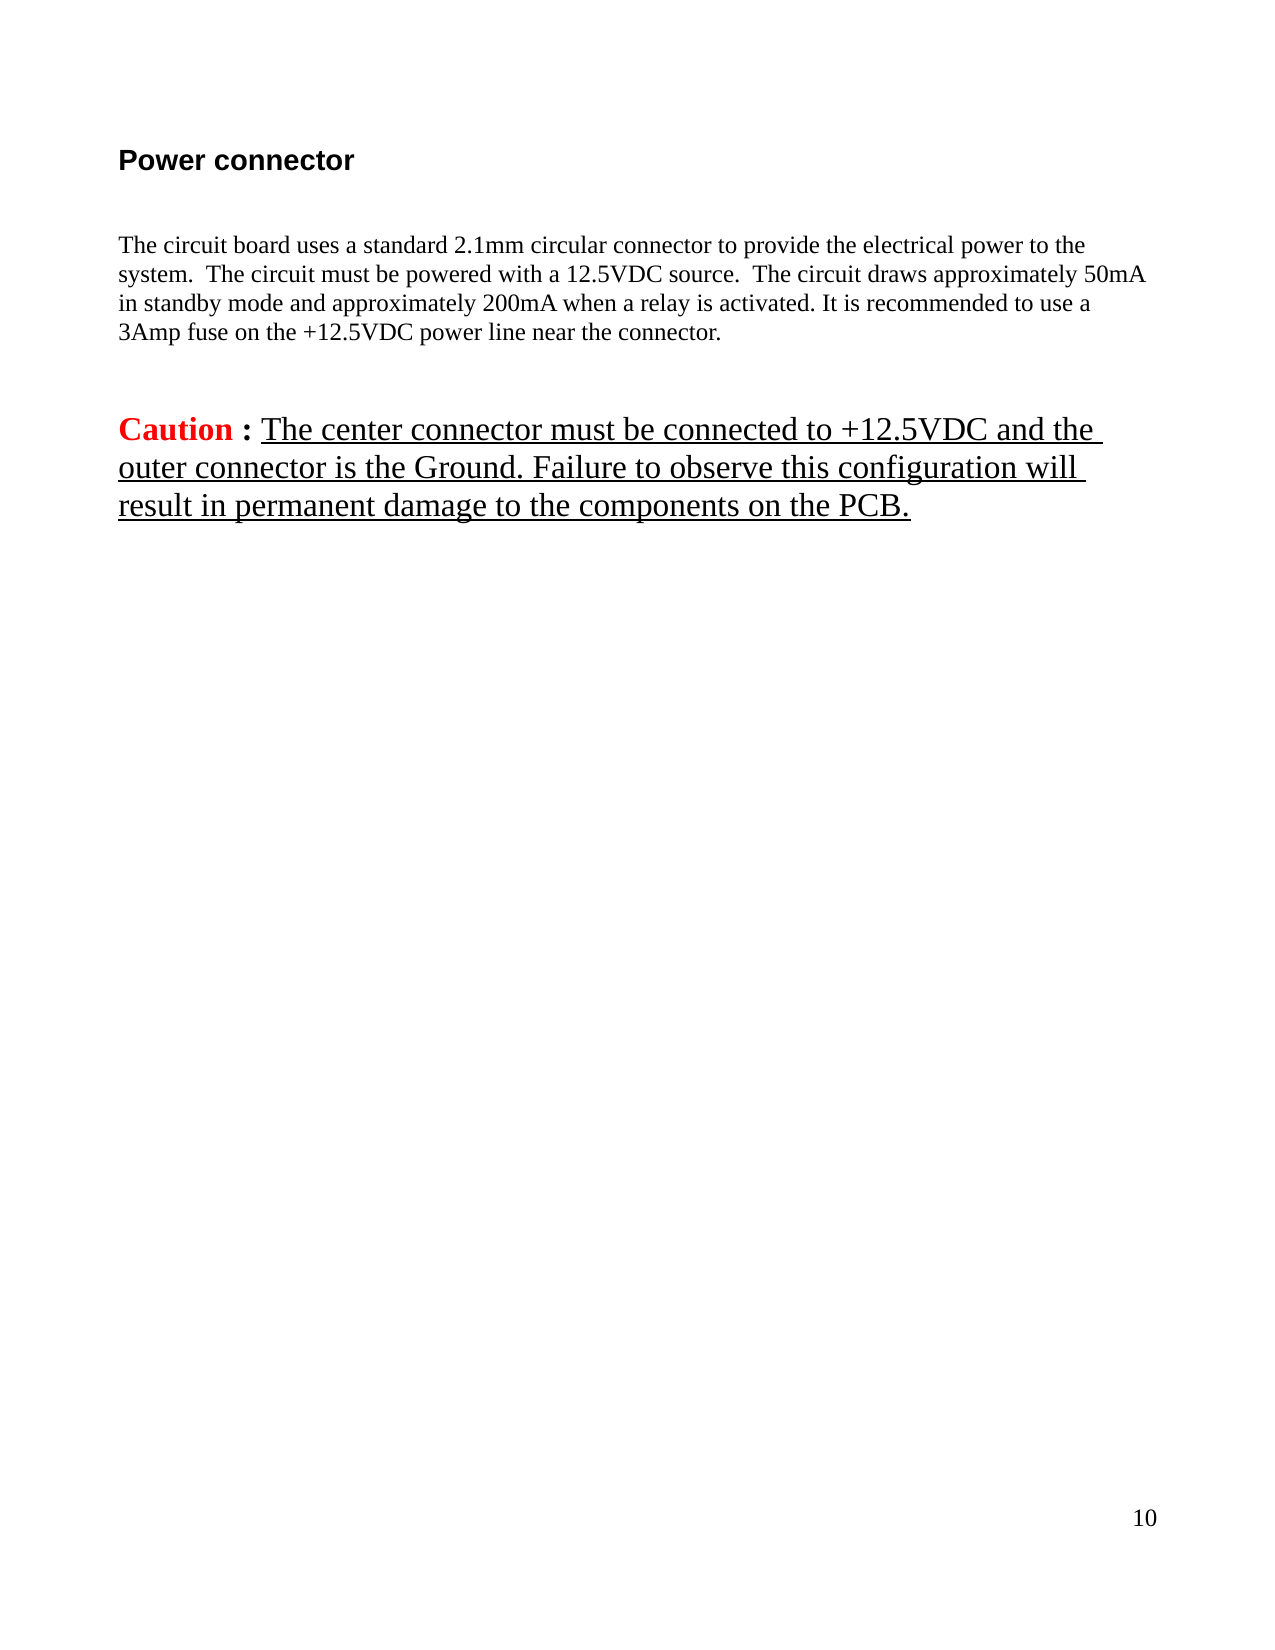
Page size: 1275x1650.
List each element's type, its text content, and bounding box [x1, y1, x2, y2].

text Caution : The center connector must be connected to +12.5VDC and the outer connector is the Ground. Failure to observe this configuration will result in permanent damage to the components on the PCB. [118, 409, 1157, 524]
subtitle Power connector [118, 143, 1157, 177]
text The circuit board uses a standard 2.1mm circular connector to provide the electrical power to the system. The circuit must be powered with a 12.5VDC source. The circuit draws approximately 50mA in standby mode and approximately 200mA when a relay is activated. It is recommended to use a 3Amp fuse on the +12.5VDC power line near the connector. [118, 230, 1157, 345]
